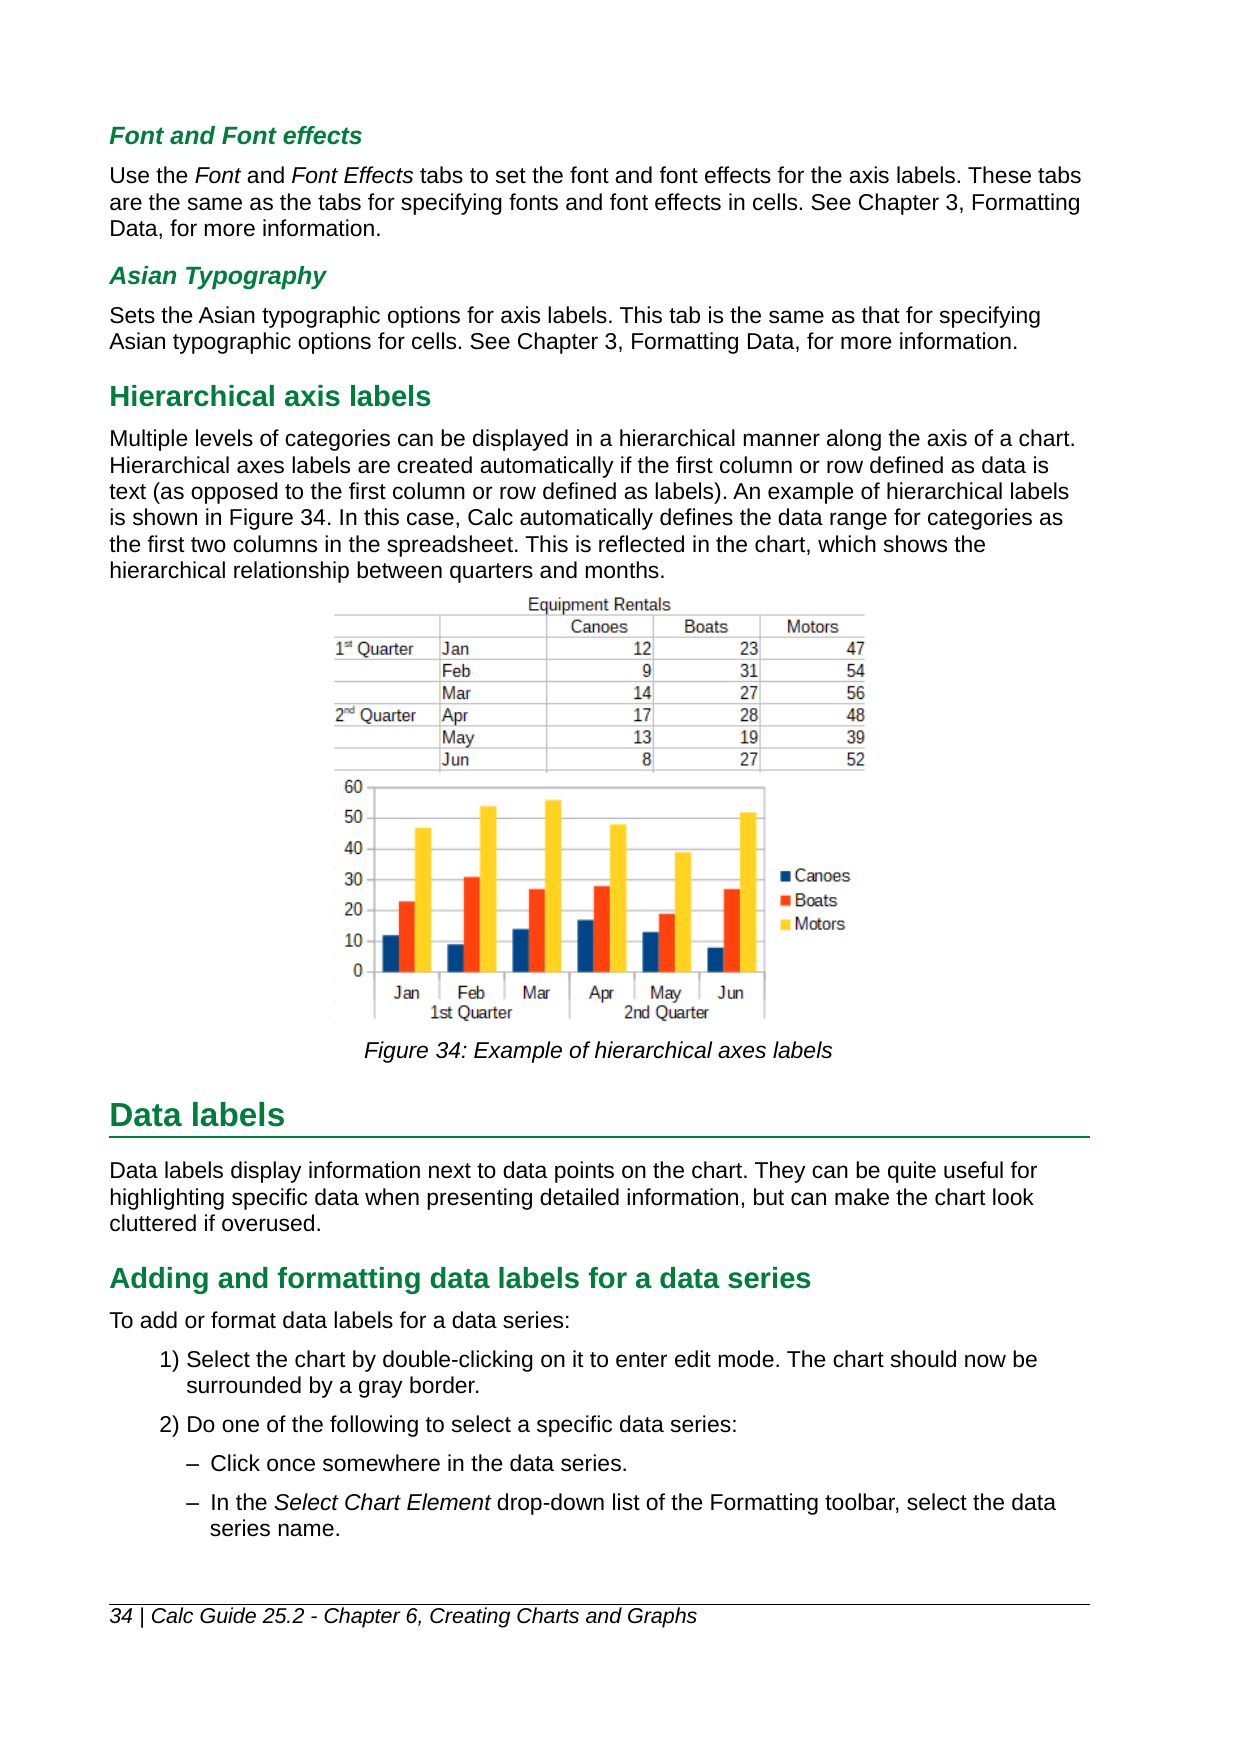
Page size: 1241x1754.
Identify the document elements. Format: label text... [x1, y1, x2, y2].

list To add or format data labels for a data series: [109, 1307, 1090, 1333]
subtitle Hierarchical axis labels [109, 379, 1090, 413]
list Click once somewhere in the data series. [186, 1450, 1090, 1476]
subtitle Data labels [109, 1095, 1090, 1136]
list In the Select Chart Element drop-down list of the Formatting toolbar, select the data series name. [186, 1489, 1090, 1541]
list Do one of the following to select a specific data series: [186, 1411, 1090, 1437]
subtitle Adding and formatting data labels for a data series [109, 1261, 1090, 1294]
text Use the Font and Font Effects tabs to set the font and font effects for the axis labels. These tabs are the same as the tabs for specifying fonts and font effects in cells. See Chapter 3, Formatting Data, for more information. [109, 162, 1090, 241]
text Data labels display information next to data points on the chart. They can be quite useful for highlighting specific data when presenting detailed information, but can make the chart look cluttered if overused. [109, 1157, 1090, 1236]
text Multiple levels of categories can be displayed in a hierarchical manner along the axis of a chart. Hierarchical axes labels are created automatically if the first column or row defined as data is text (as opposed to the first column or row defined as labels). An example of hierarchical labels is shown in Figure 34. In this case, Calc automatically defines the data range for categories as the first two columns in the spreadsheet. This is reflected in the chart, which shows the hierarchical relationship between quarters and months. [109, 425, 1090, 583]
text Sets the Asian typographic options for axis labels. This tab is the same as that for specifying Asian typographic options for cells. See Chapter 3, Formatting Data, for more information. [109, 302, 1090, 354]
subtitle Asian Typography [109, 261, 1090, 289]
subtitle Font and Font effects [109, 121, 1090, 150]
picture [334, 596, 865, 1025]
text Figure 34: Example of hierarchical axes labels [334, 1037, 865, 1064]
list Select the chart by double-clicking on it to enter edit mode. The chart should now be surrounded by a gray border. [186, 1346, 1090, 1398]
